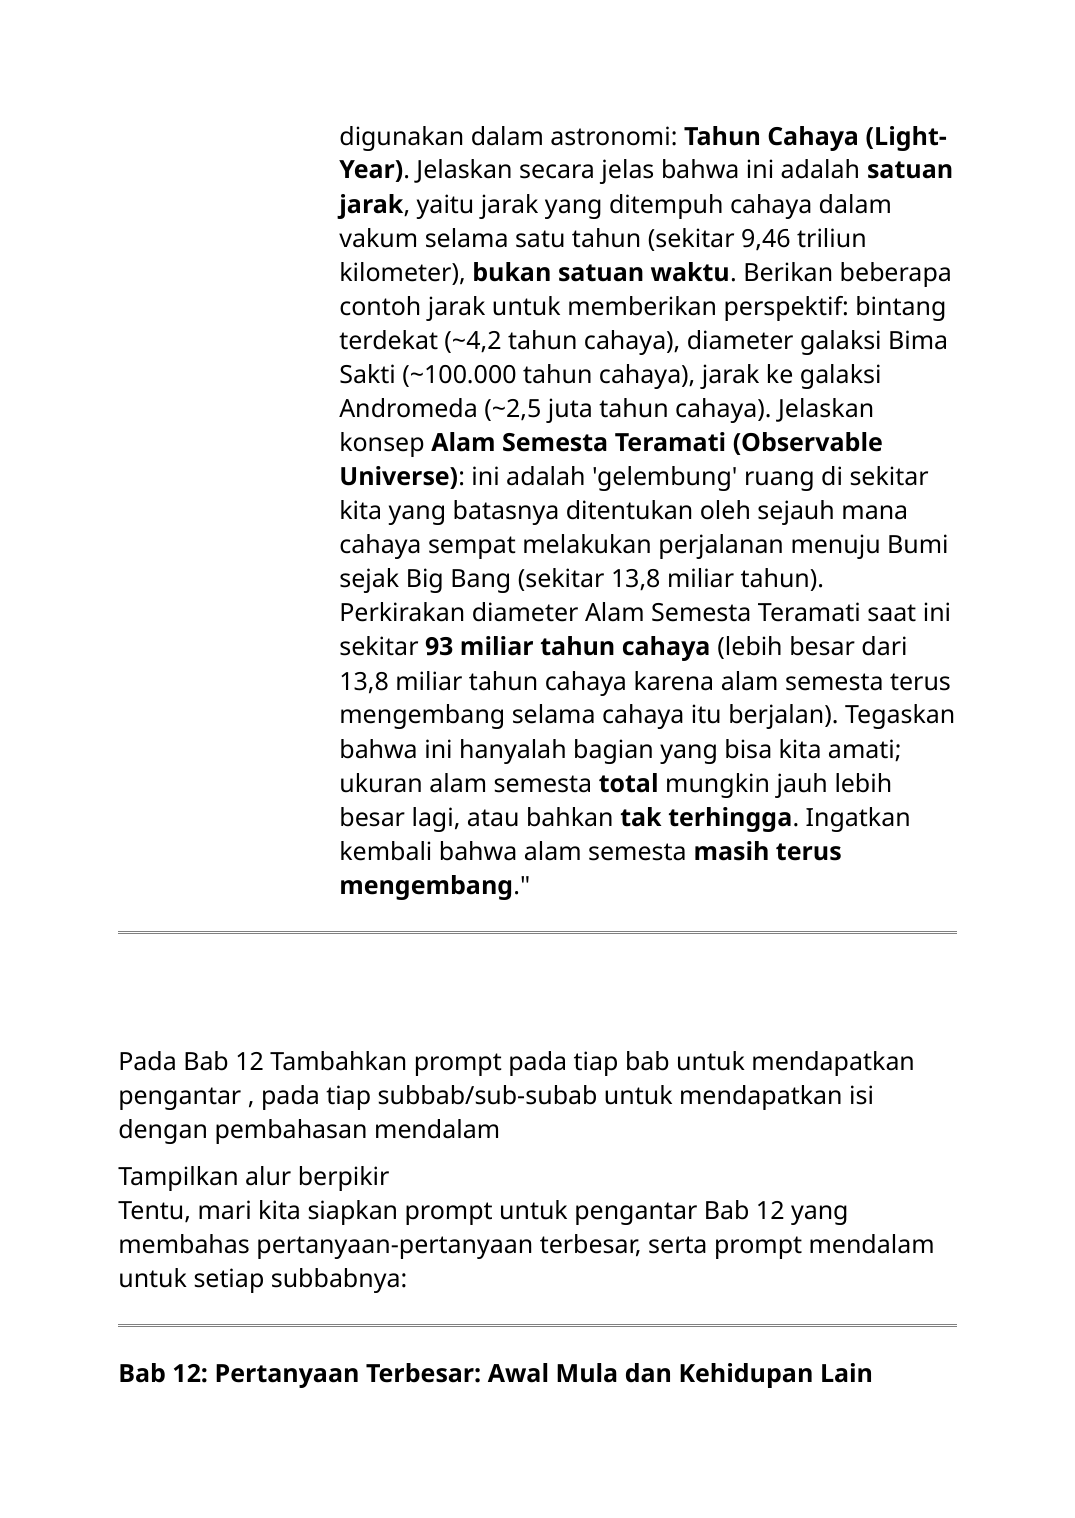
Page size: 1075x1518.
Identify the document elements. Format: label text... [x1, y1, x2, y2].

text Tampilkan alur berpikir [118, 1158, 957, 1192]
text Tentu, mari kita siapkan prompt untuk pengantar Bab 12 yang membahas pertanyaan-pertanyaan terbesar, serta prompt mendalam untuk setiap subbabnya: [118, 1192, 957, 1294]
list digunakan dalam astronomi: Tahun Cahaya (Light-Year). Jelaskan secara jelas bahwa ini adalah satuan jarak, yaitu jarak yang ditempuh cahaya dalam vakum selama satu tahun (sekitar 9,46 triliun kilometer), bukan satuan waktu. Berikan beberapa contoh jarak untuk memberikan perspektif: bintang terdekat (~4,2 tahun cahaya), diameter galaksi Bima Sakti (~100.000 tahun cahaya), jarak ke galaksi Andromeda (~2,5 juta tahun cahaya). Jelaskan konsep Alam Semesta Teramati (Observable Universe): ini adalah 'gelembung' ruang di sekitar kita yang batasnya ditentukan oleh sejauh mana cahaya sempat melakukan perjalanan menuju Bumi sejak Big Bang (sekitar 13,8 miliar tahun). Perkirakan diameter Alam Semesta Teramati saat ini sekitar 93 miliar tahun cahaya (lebih besar dari 13,8 miliar tahun cahaya karena alam semesta terus mengembang selama cahaya itu berjalan). Tegaskan bahwa ini hanyalah bagian yang bisa kita amati; ukuran alam semesta total mungkin jauh lebih besar lagi, atau bahkan tak terhingga. Ingatkan kembali bahwa alam semesta masih terus mengembang." [309, 118, 957, 902]
text Pada Bab 12 Tambahkan prompt pada tiap bab untuk mendapatkan pengantar , pada tiap subbab/sub-subab untuk mendapatkan isi dengan pembahasan mendalam [118, 1043, 957, 1146]
text Bab 12: Pertanyaan Terbesar: Awal Mula dan Kehidupan Lain [118, 1356, 957, 1390]
